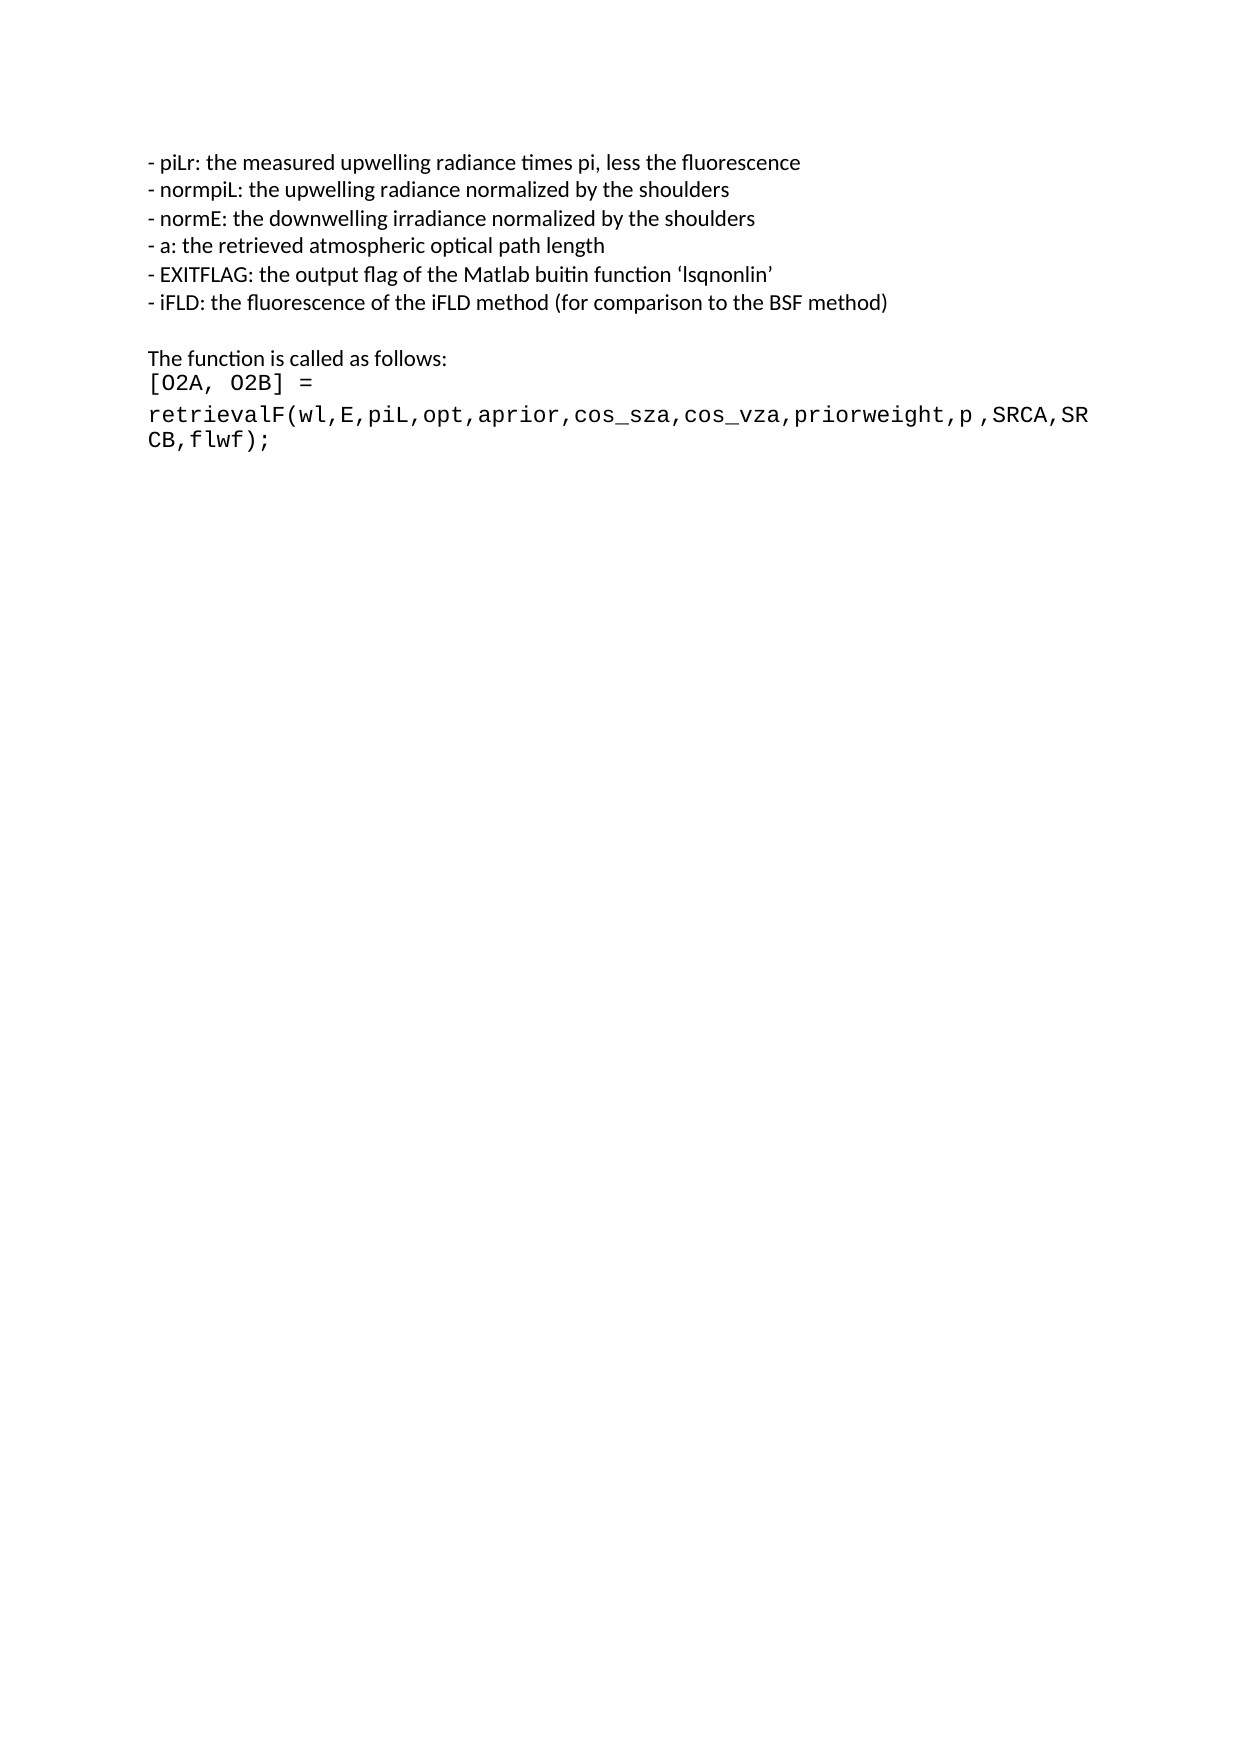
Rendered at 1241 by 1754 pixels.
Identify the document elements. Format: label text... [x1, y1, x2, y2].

text [O2A, O2B] = retrievalF(wl,E,piL,opt,aprior,cos_sza,cos_vza,priorweight,p ,SRCA,SRCB,flwf); [148, 372, 1093, 455]
text - EXITFLAG: the output flag of the Matlab buitin function ‘lsqnonlin’ [148, 260, 1093, 288]
text - normE: the downwelling irradiance normalized by the shoulders [148, 204, 1093, 232]
text - normpiL: the upwelling radiance normalized by the shoulders [148, 176, 1093, 204]
text - iFLD: the fluorescence of the iFLD method (for comparison to the BSF method) [148, 288, 1093, 316]
text - a: the retrieved atmospheric optical path length [148, 232, 1093, 260]
text The function is called as follows: [148, 344, 1093, 372]
text - piLr: the measured upwelling radiance times pi, less the fluorescence [148, 148, 1093, 176]
